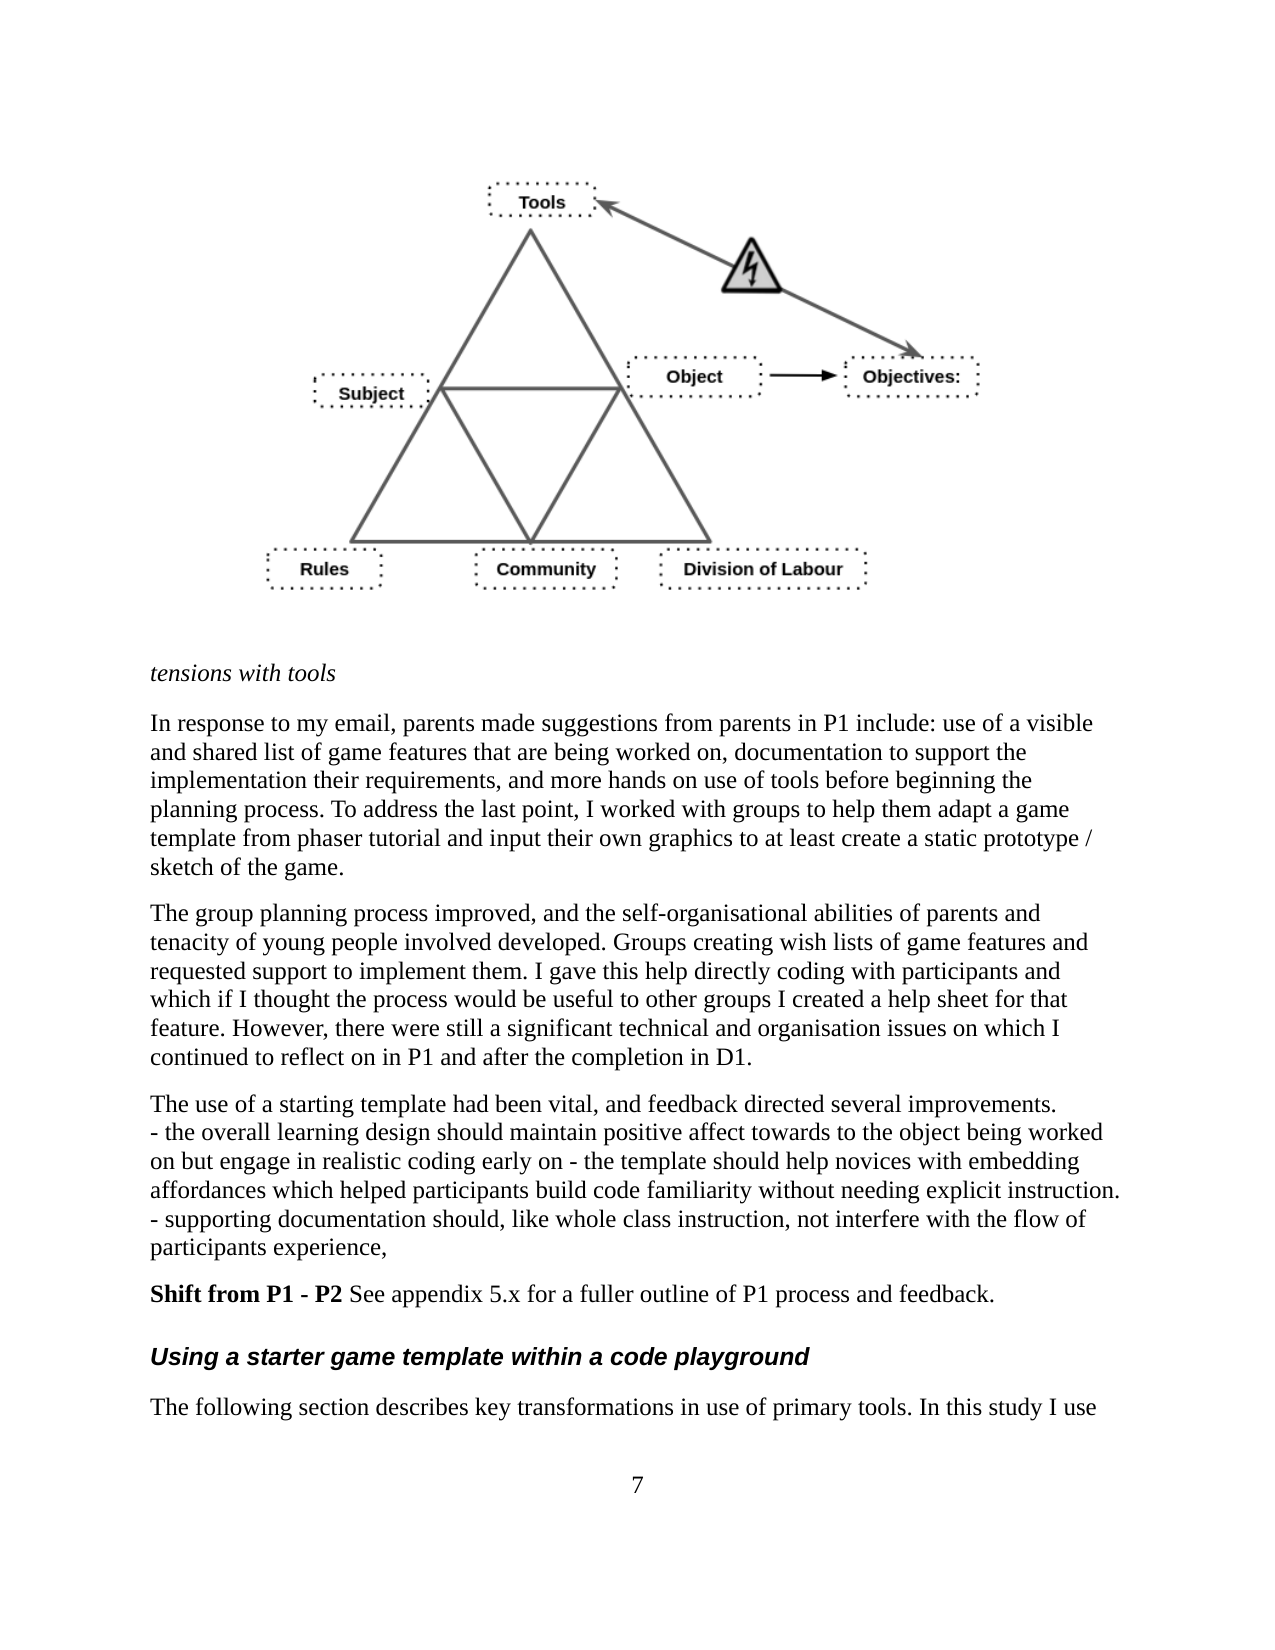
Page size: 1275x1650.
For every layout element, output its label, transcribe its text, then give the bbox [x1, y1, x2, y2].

text In response to my email, parents made suggestions from parents in P1 include: use of a visible and shared list of game features that are being worked on, documentation to support the implementation their requirements, and more hands on use of tools before beginning the planning process. To address the last point, I worked with groups to help them adapt a game template from phaser tutorial and input their own graphics to at least create a static prototype / sketch of the game. [150, 708, 1125, 880]
text The use of a starting template had been vital, and feedback directed several improvements. - the overall learning design should maintain positive affect towards to the object being worked on but engage in realistic coding early on - the template should help novices with embedding affordances which helped participants build code familiarity without needing explicit instruction. - supporting documentation should, like whole class instruction, not interfere with the flow of participants experience, [150, 1089, 1125, 1261]
text The group planning process improved, and the self-organisational abilities of parents and tenacity of young people involved developed. Groups creating wish lists of game features and requested support to implement them. I gave this help directly coding with participants and which if I thought the process would be useful to other groups I created a help sheet for that feature. However, there were still a significant technical and organisation issues on which I continued to reflect on in P1 and after the completion in D1. [150, 898, 1125, 1071]
text tensions with tools [150, 658, 1125, 686]
subtitle Using a starter game template within a code playground [150, 1342, 1125, 1370]
text Shift from P1 - P2 See appendix 5.x for a fuller outline of P1 process and feedback. [150, 1279, 1125, 1308]
picture [150, 150, 1077, 646]
text The following section describes key transformations in use of primary tools. In this study I use [150, 1392, 1125, 1421]
